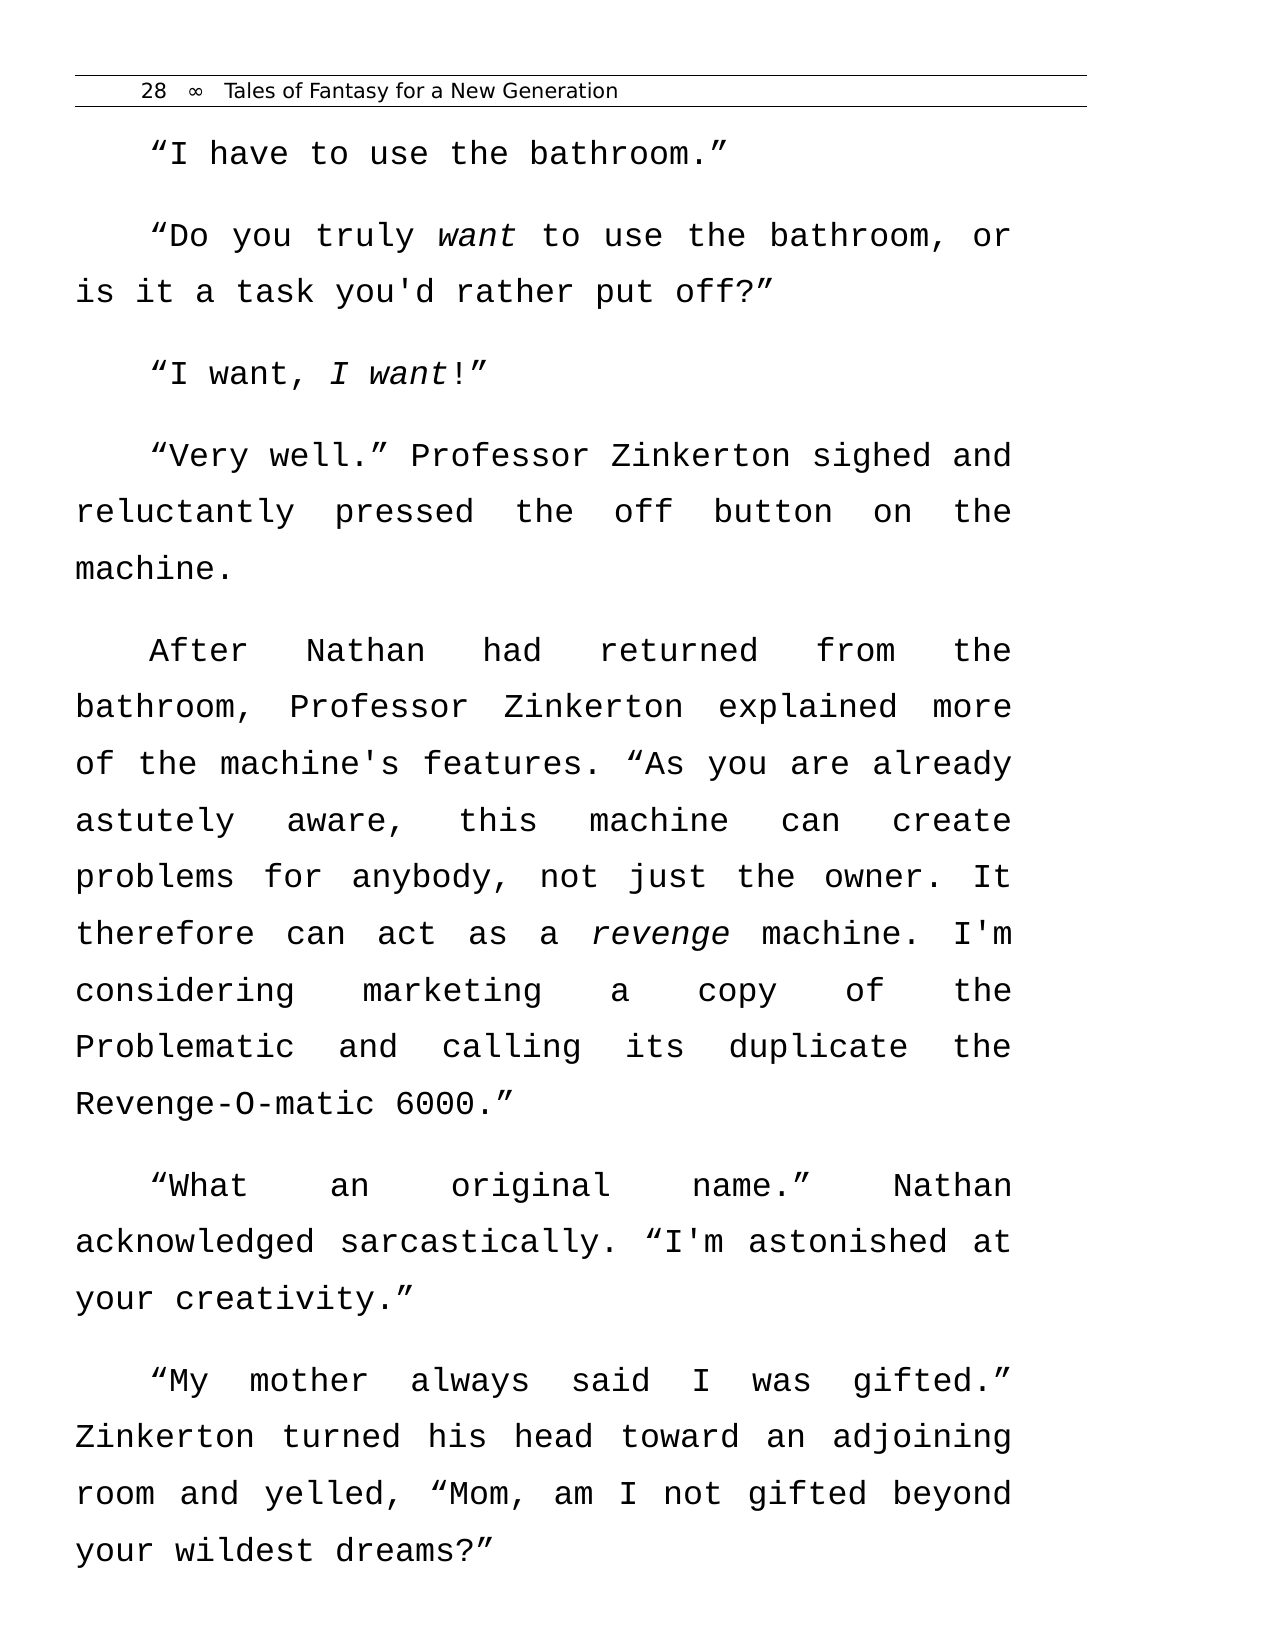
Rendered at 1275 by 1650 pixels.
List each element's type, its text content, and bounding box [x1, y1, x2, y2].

text After Nathan had returned from the bathroom, Professor Zinkerton explained more of the machine's features. “As you are already astutely aware, this machine can create problems for anybody, not just the owner. It therefore can act as a revenge machine. I'm considering marketing a copy of the Problematic and calling its duplicate the Revenge-O-matic 6000.” [75, 633, 1012, 1124]
text “Do you truly want to use the bathroom, or is it a task you'd rather put off?” [75, 218, 1012, 313]
text “My mother always said I was gifted.” Zinkerton turned his head toward an adjoining room and yelled, “Mom, am I not gifted beyond your wildest dreams?” [75, 1363, 1012, 1571]
text “I have to use the bathroom.” [75, 137, 1012, 174]
text “I want, I want!” [75, 357, 1012, 394]
text “Very well.” Professor Zinkerton sighed and reluctantly pressed the off button on the machine. [75, 438, 1012, 589]
text “What an original name.” Nathan acknowledged sarcastically. “I'm astonished at your creativity.” [75, 1168, 1012, 1319]
